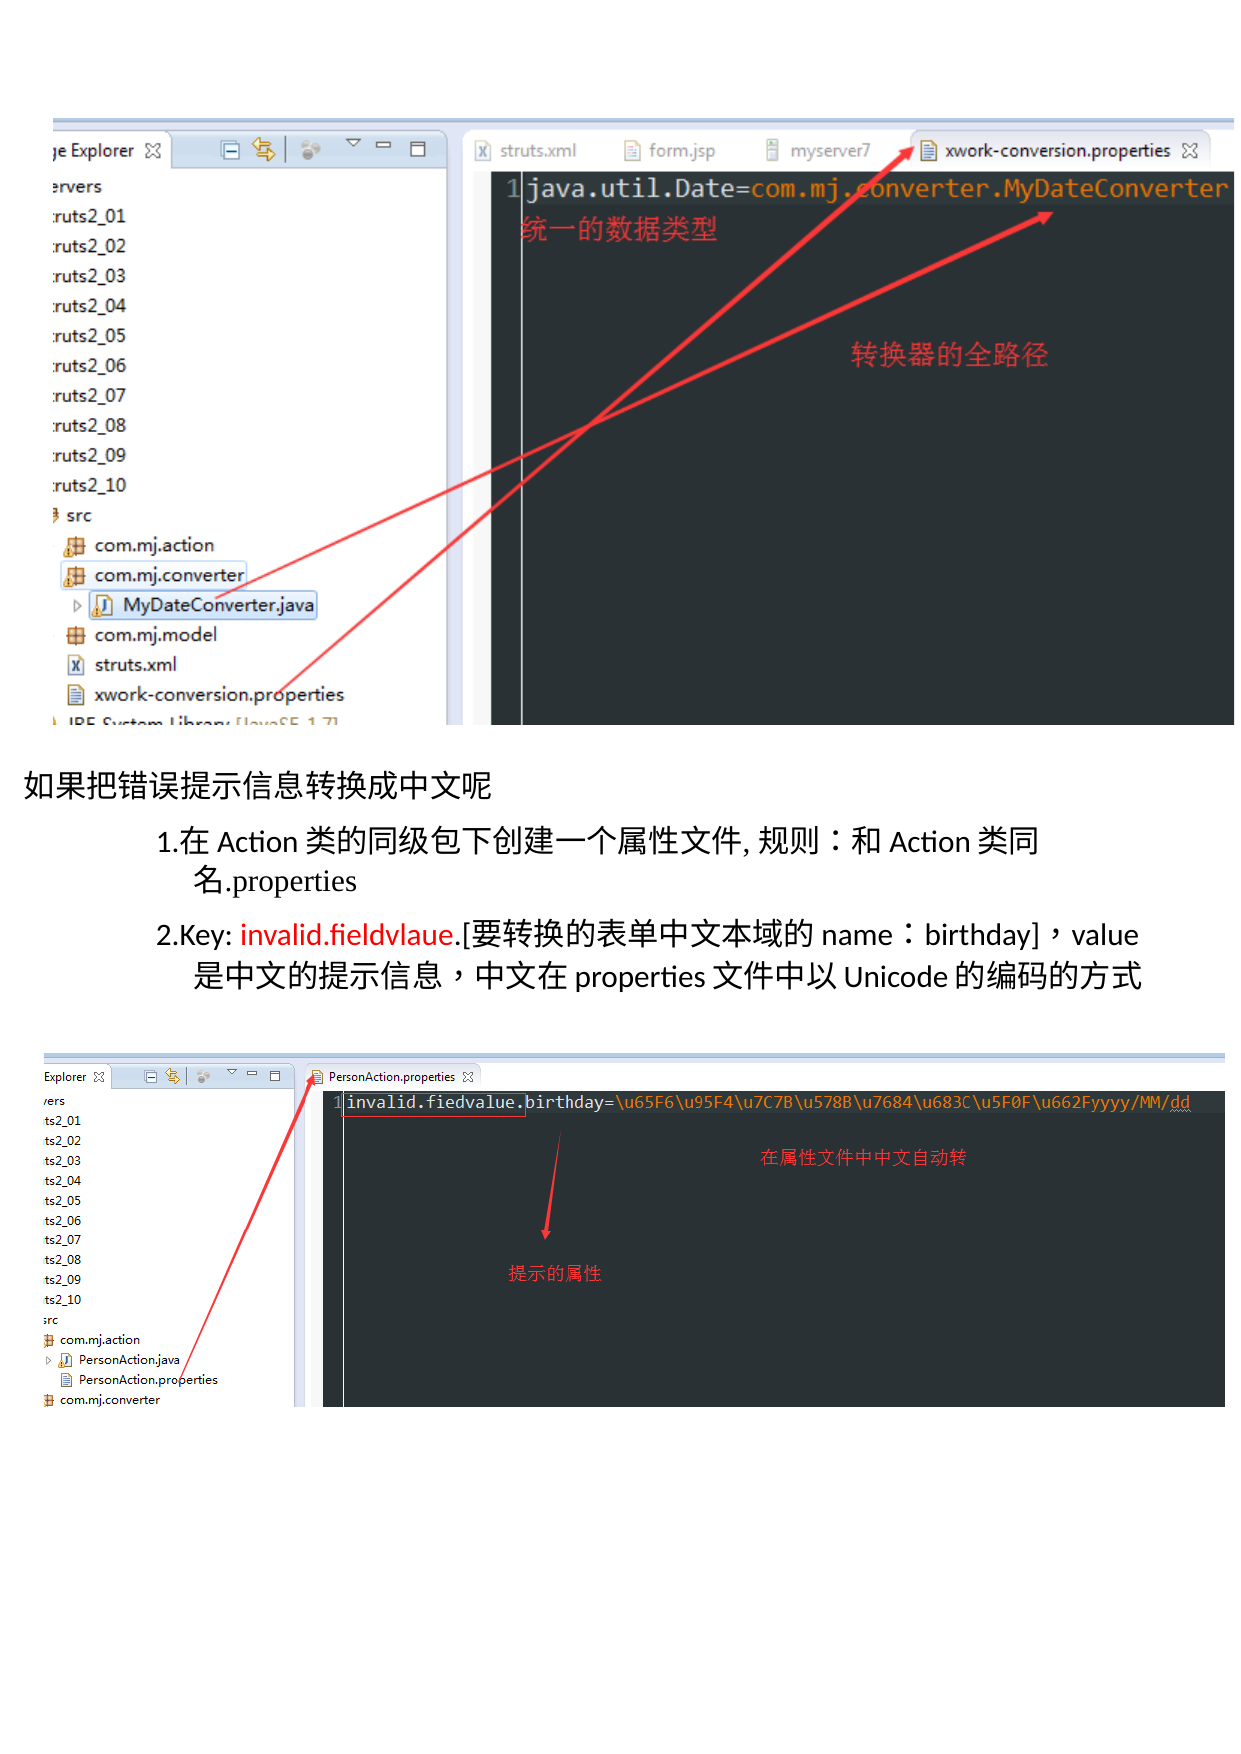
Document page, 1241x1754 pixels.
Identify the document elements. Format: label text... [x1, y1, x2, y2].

picture [53, 118, 1235, 725]
text 如果把错误提示信息转换成中文呢 [24, 761, 1240, 806]
text 1.在Action类的同级包下创建一个属性文件, 规则：和Action类同名.properties [156, 819, 1169, 899]
picture [43, 1053, 1225, 1407]
text 2.Key: invalid.fieldvlaue.[要转换的表单中文本域的name：birthday]，value是中文的提示信息，中文在properties文件中以Unicode的编码的方式 [156, 912, 1169, 997]
